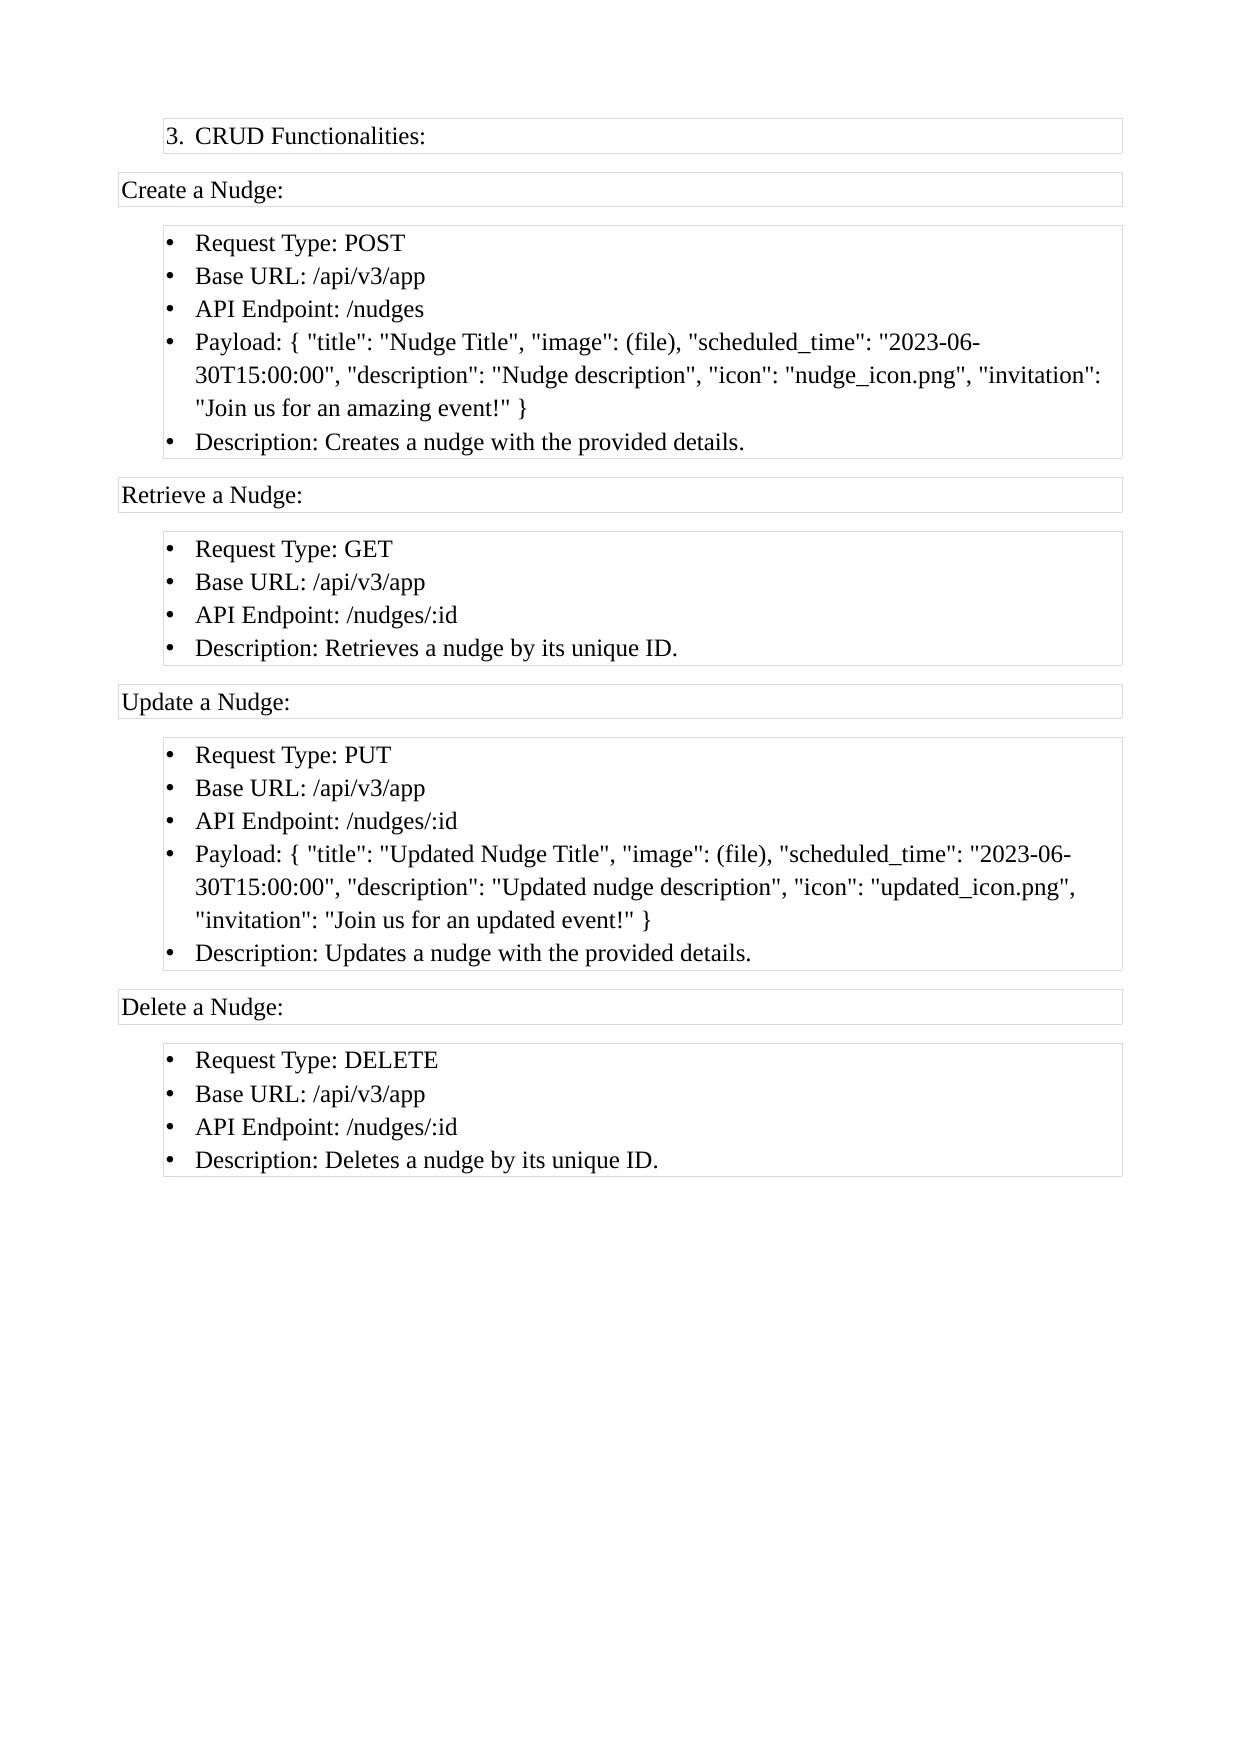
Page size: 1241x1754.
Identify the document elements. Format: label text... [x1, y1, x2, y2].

list Request Type: POST [164, 226, 1122, 257]
text Retrieve a Nudge: [119, 478, 1122, 512]
list Payload: { "title": "Updated Nudge Title", "image": (file), "scheduled_time": "2023-06-30T15:00:00", "description": "Updated nudge description", "icon": "updated_icon.png", "invitation": "Join us for an updated event!" } [164, 836, 1122, 934]
text Update a Nudge: [119, 685, 1122, 718]
list Base URL: /api/v3/app [164, 258, 1122, 290]
text Create a Nudge: [119, 173, 1122, 206]
list Payload: { "title": "Nudge Title", "image": (file), "scheduled_time": "2023-06-30T15:00:00", "description": "Nudge description", "icon": "nudge_icon.png", "invitation": "Join us for an amazing event!" } [164, 324, 1122, 422]
list Request Type: PUT [164, 738, 1122, 769]
list API Endpoint: /nudges [164, 291, 1122, 323]
list Base URL: /api/v3/app [164, 564, 1122, 596]
list Description: Creates a nudge with the provided details. [164, 423, 1122, 458]
list API Endpoint: /nudges/:id [164, 597, 1122, 629]
list Description: Retrieves a nudge by its unique ID. [164, 630, 1122, 665]
list Description: Deletes a nudge by its unique ID. [164, 1142, 1122, 1176]
list Description: Updates a nudge with the provided details. [164, 935, 1122, 970]
list API Endpoint: /nudges/:id [164, 803, 1122, 835]
list Base URL: /api/v3/app [164, 770, 1122, 802]
list API Endpoint: /nudges/:id [164, 1109, 1122, 1140]
list Request Type: GET [164, 532, 1122, 563]
list CRUD Functionalities: [164, 119, 1122, 153]
list Request Type: DELETE [164, 1044, 1122, 1074]
text Delete a Nudge: [119, 990, 1122, 1024]
list Base URL: /api/v3/app [164, 1076, 1122, 1107]
